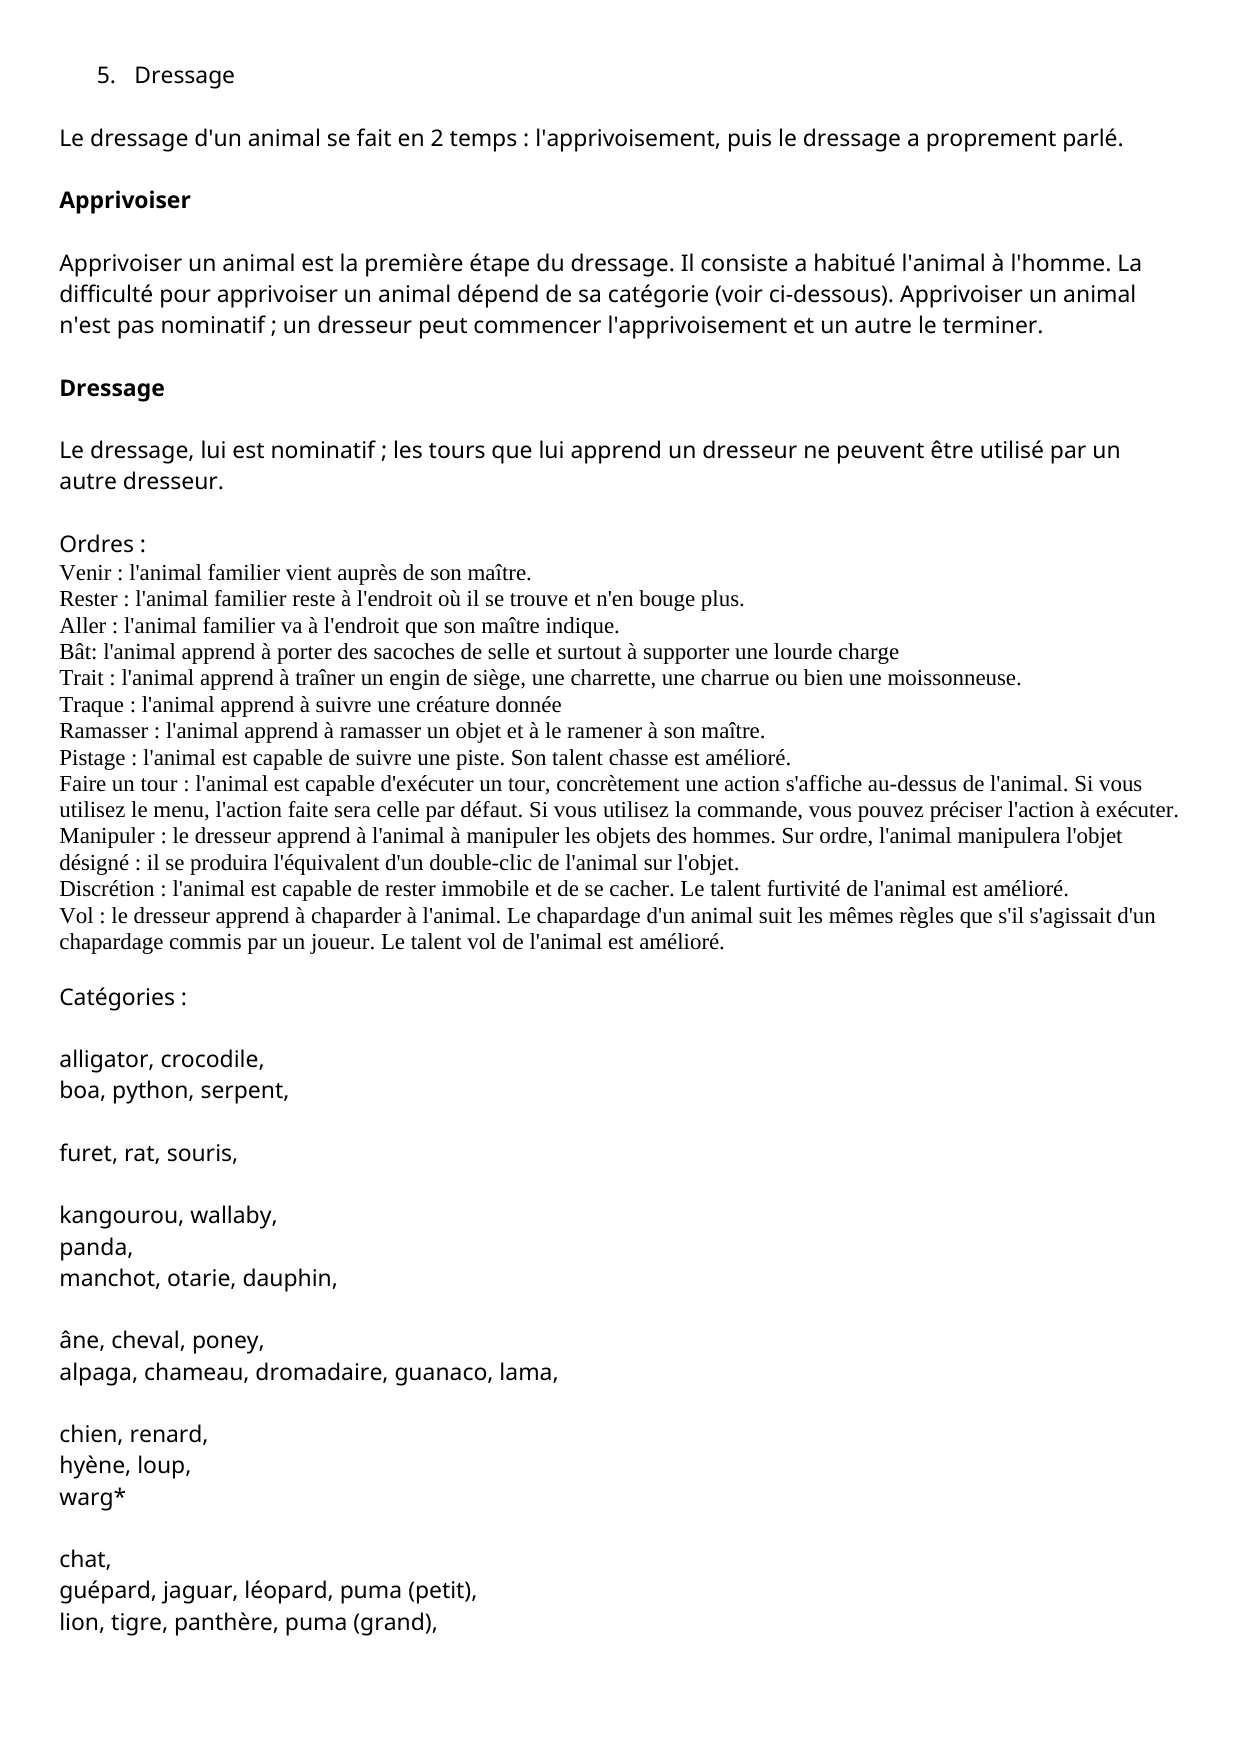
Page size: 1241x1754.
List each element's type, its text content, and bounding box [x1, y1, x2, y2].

text furet, rat, souris, [59, 1137, 1181, 1168]
text manchot, otarie, dauphin, [59, 1262, 1181, 1293]
list Dressage [97, 59, 1181, 90]
text kangourou, wallaby, [59, 1199, 1181, 1231]
text Trait : l'animal apprend à traîner un engin de siège, une charrette, une charrue ou bien une moissonneuse. [59, 664, 1181, 691]
text alligator, crocodile, [59, 1043, 1181, 1074]
text Vol : le dresseur apprend à chaparder à l'animal. Le chapardage d'un animal suit les mêmes règles que s'il s'agissait d'un chapardage commis par un joueur. Le talent vol de l'animal est amélioré. [59, 902, 1181, 954]
text Ramasser : l'animal apprend à ramasser un objet et à le ramener à son maître. [59, 717, 1181, 743]
text lion, tigre, panthère, puma (grand), [59, 1606, 1181, 1637]
text warg* [59, 1481, 1181, 1512]
text chien, renard, [59, 1418, 1181, 1449]
text Pistage : l'animal est capable de suivre une piste. Son talent chasse est amélioré. [59, 743, 1181, 770]
text boa, python, serpent, [59, 1074, 1181, 1106]
text Manipuler : le dresseur apprend à l'animal à manipuler les objets des hommes. Sur ordre, l'animal manipulera l'objet désigné : il se produira l'équivalent d'un double-clic de l'animal sur l'objet. [59, 823, 1181, 875]
text Discrétion : l'animal est capable de rester immobile et de se cacher. Le talent furtivité de l'animal est amélioré. [59, 875, 1181, 902]
text Apprivoiser un animal est la première étape du dressage. Il consiste a habitué l'animal à l'homme. La difficulté pour apprivoiser un animal dépend de sa catégorie (voir ci-dessous). Apprivoiser un animal n'est pas nominatif ; un dresseur peut commencer l'apprivoisement et un autre le terminer. [59, 247, 1181, 340]
text Aller : l'animal familier va à l'endroit que son maître indique. [59, 612, 1181, 638]
text Catégories : [59, 981, 1181, 1012]
text Traque : l'animal apprend à suivre une créature donnée [59, 691, 1181, 717]
text Venir : l'animal familier vient auprès de son maître. [59, 559, 1181, 585]
text chat, [59, 1543, 1181, 1574]
text Dressage [59, 372, 1181, 403]
text Faire un tour : l'animal est capable d'exécuter un tour, concrètement une action s'affiche au-dessus de l'animal. Si vous utilisez le menu, l'action faite sera celle par défaut. Si vous utilisez la commande, vous pouvez préciser l'action à exécuter. [59, 770, 1181, 823]
text panda, [59, 1231, 1181, 1262]
text hyène, loup, [59, 1449, 1181, 1481]
text Le dressage, lui est nominatif ; les tours que lui apprend un dresseur ne peuvent être utilisé par un autre dresseur. [59, 434, 1181, 497]
text Le dressage d'un animal se fait en 2 temps : l'apprivoisement, puis le dressage a proprement parlé. [59, 122, 1181, 153]
text alpaga, chameau, dromadaire, guanaco, lama, [59, 1356, 1181, 1387]
text Rester : l'animal familier reste à l'endroit où il se trouve et n'en bouge plus. [59, 585, 1181, 612]
text âne, cheval, poney, [59, 1324, 1181, 1356]
text guépard, jaguar, léopard, puma (petit), [59, 1574, 1181, 1606]
text Apprivoiser [59, 184, 1181, 215]
text Ordres : [59, 528, 1181, 559]
text Bât: l'animal apprend à porter des sacoches de selle et surtout à supporter une lourde charge [59, 638, 1181, 664]
